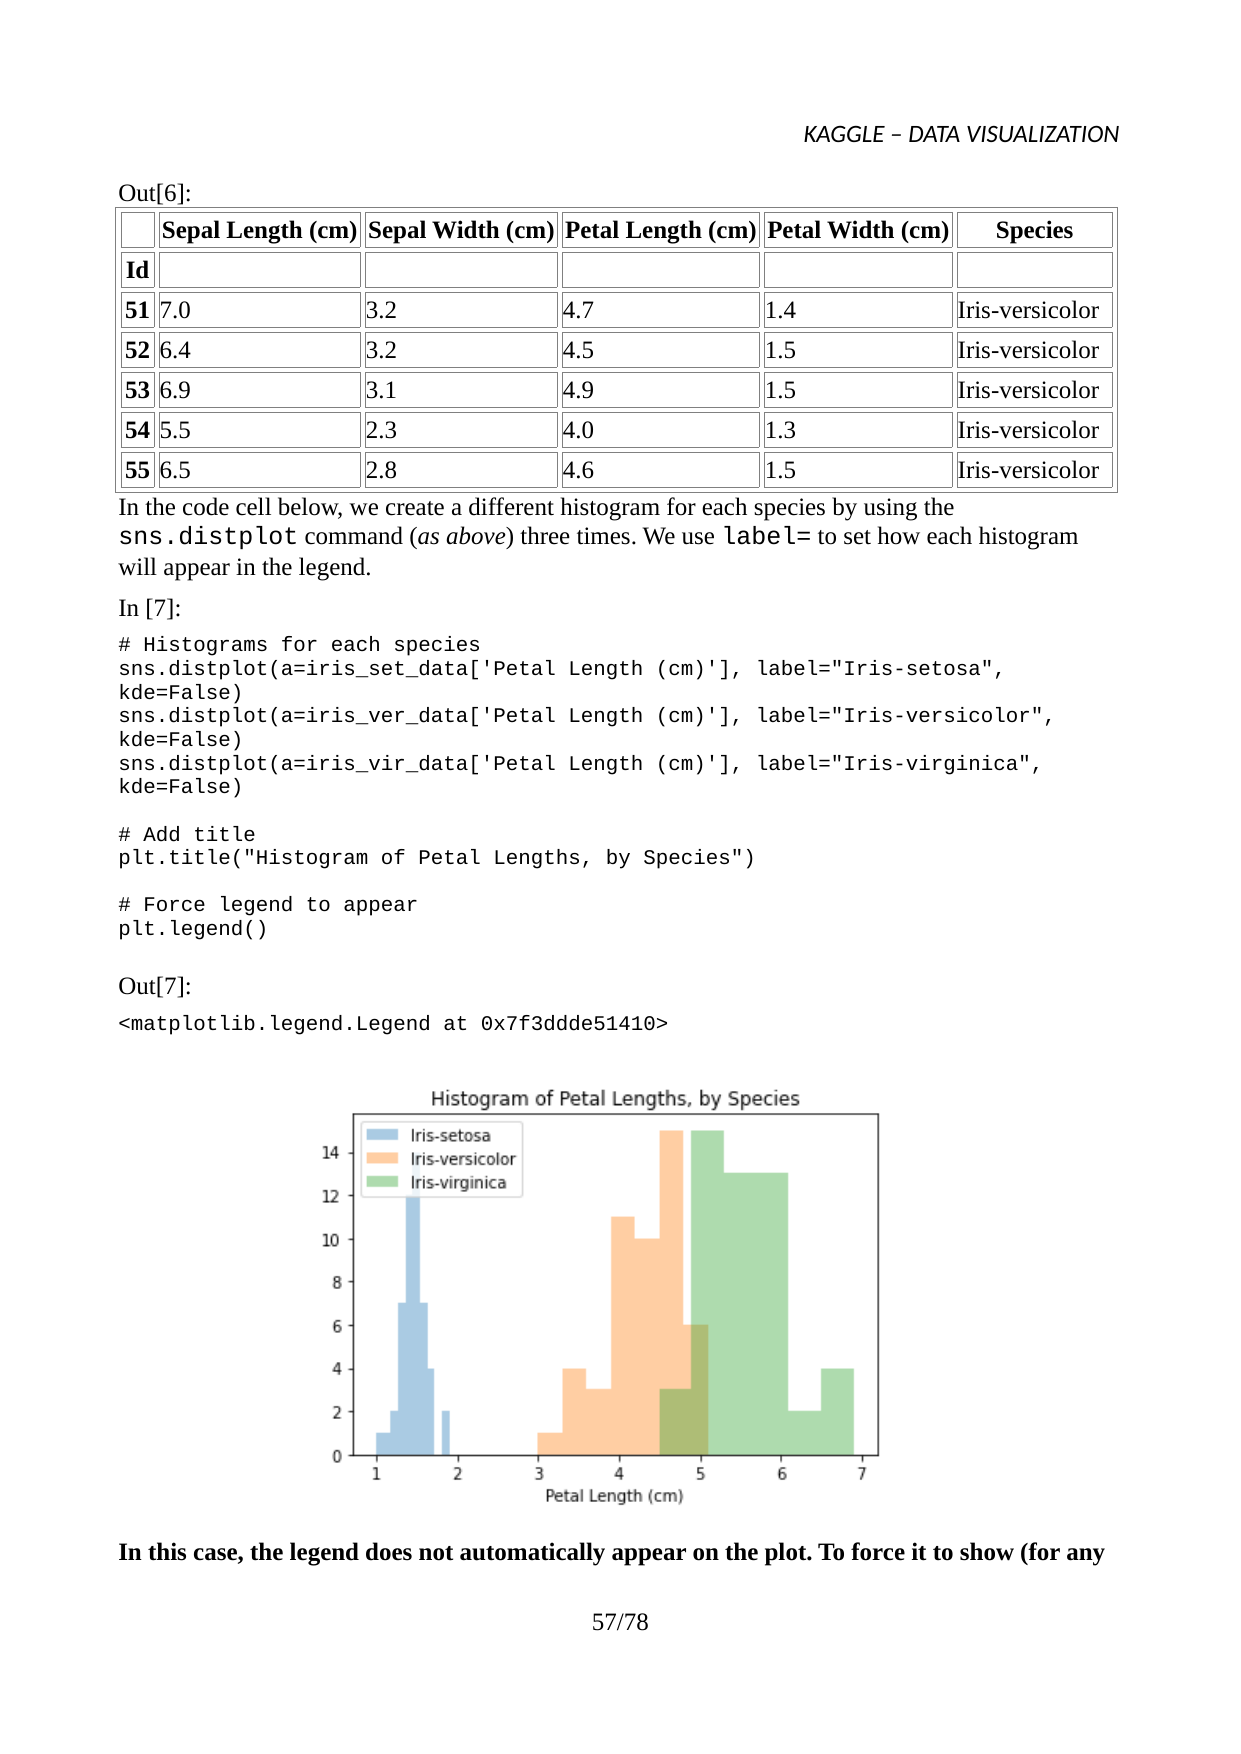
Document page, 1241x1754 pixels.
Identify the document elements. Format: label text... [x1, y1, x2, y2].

table_cell [765, 253, 952, 287]
table_cell Iris-versicolor [955, 447, 1114, 487]
text In the code cell below, we create a different histogram for each species by using the sns.distplot command (as above) three times. We use label= to set how each histogram will appear in the legend. [118, 492, 1122, 581]
table_cell [156, 247, 363, 287]
table_cell 52 [118, 327, 156, 367]
table_cell Iris-versicolor [955, 327, 1114, 367]
table_header Petal Length (cm) [560, 208, 762, 247]
table_cell [955, 247, 1114, 287]
table_cell Iris-versicolor [955, 287, 1114, 327]
table_cell 2.8 [363, 447, 560, 487]
picture [273, 1065, 967, 1538]
table_cell 4.0 [560, 407, 762, 447]
table_cell 6.5 [156, 447, 363, 487]
table_cell 55 [118, 447, 156, 487]
table_header [122, 213, 154, 247]
table_cell 4.9 [560, 367, 762, 407]
text In [7]: [118, 593, 1122, 622]
text In this case, the legend does not automatically appear on the plot. To force it to show (for any [118, 1066, 1122, 1566]
table_cell [560, 247, 762, 287]
table_cell 4.7 [560, 287, 762, 327]
table_cell 1.4 [762, 287, 954, 327]
text Out[6]: [118, 178, 1122, 207]
table_cell 1.5 [762, 367, 954, 407]
table_cell 6.4 [156, 327, 363, 367]
table_cell 1.5 [762, 447, 954, 487]
text sns.distplot(a=iris_vir_data['Petal Length (cm)'], label="Iris-virginica", kde=False) [118, 753, 1122, 800]
table_cell [958, 253, 1112, 287]
table_header Species [955, 208, 1114, 247]
table_cell 1.3 [762, 407, 954, 447]
table_header Petal Width (cm) [762, 208, 954, 247]
table_cell 54 [118, 407, 156, 447]
text # Add title [118, 823, 1122, 847]
table_cell [363, 247, 560, 287]
table_cell Id [118, 247, 156, 287]
table_cell [762, 247, 954, 287]
table_cell 6.9 [156, 367, 363, 407]
table_header Sepal Length (cm) [156, 208, 363, 247]
text plt.title("Histogram of Petal Lengths, by Species") [118, 847, 1122, 871]
table_cell 5.5 [156, 407, 363, 447]
text plt.legend() [118, 918, 1122, 942]
table_header [118, 208, 156, 247]
table_cell [160, 253, 360, 287]
text sns.distplot(a=iris_set_data['Petal Length (cm)'], label="Iris-setosa", kde=False) [118, 658, 1122, 705]
text <matplotlib.legend.Legend at 0x7f3ddde51410> [118, 1012, 1122, 1036]
text # Force legend to appear [118, 894, 1122, 918]
table_cell 2.3 [363, 407, 560, 447]
table_header Sepal Width (cm) [363, 208, 560, 247]
table_cell 3.1 [363, 367, 560, 407]
table_cell 4.5 [560, 327, 762, 367]
table_cell [366, 253, 557, 287]
table_cell 3.2 [363, 327, 560, 367]
table_cell [563, 253, 759, 287]
table_cell 51 [118, 287, 156, 327]
text Out[7]: [118, 971, 1122, 1000]
table_cell 7.0 [156, 287, 363, 327]
text # Histograms for each species [118, 634, 1122, 658]
table_cell Iris-versicolor [955, 367, 1114, 407]
table_cell 3.2 [363, 287, 560, 327]
table_cell 53 [118, 367, 156, 407]
table_cell 4.6 [560, 447, 762, 487]
table_cell Iris-versicolor [955, 407, 1114, 447]
table_cell 1.5 [762, 327, 954, 367]
text sns.distplot(a=iris_ver_data['Petal Length (cm)'], label="Iris-versicolor", kde=False) [118, 705, 1122, 753]
